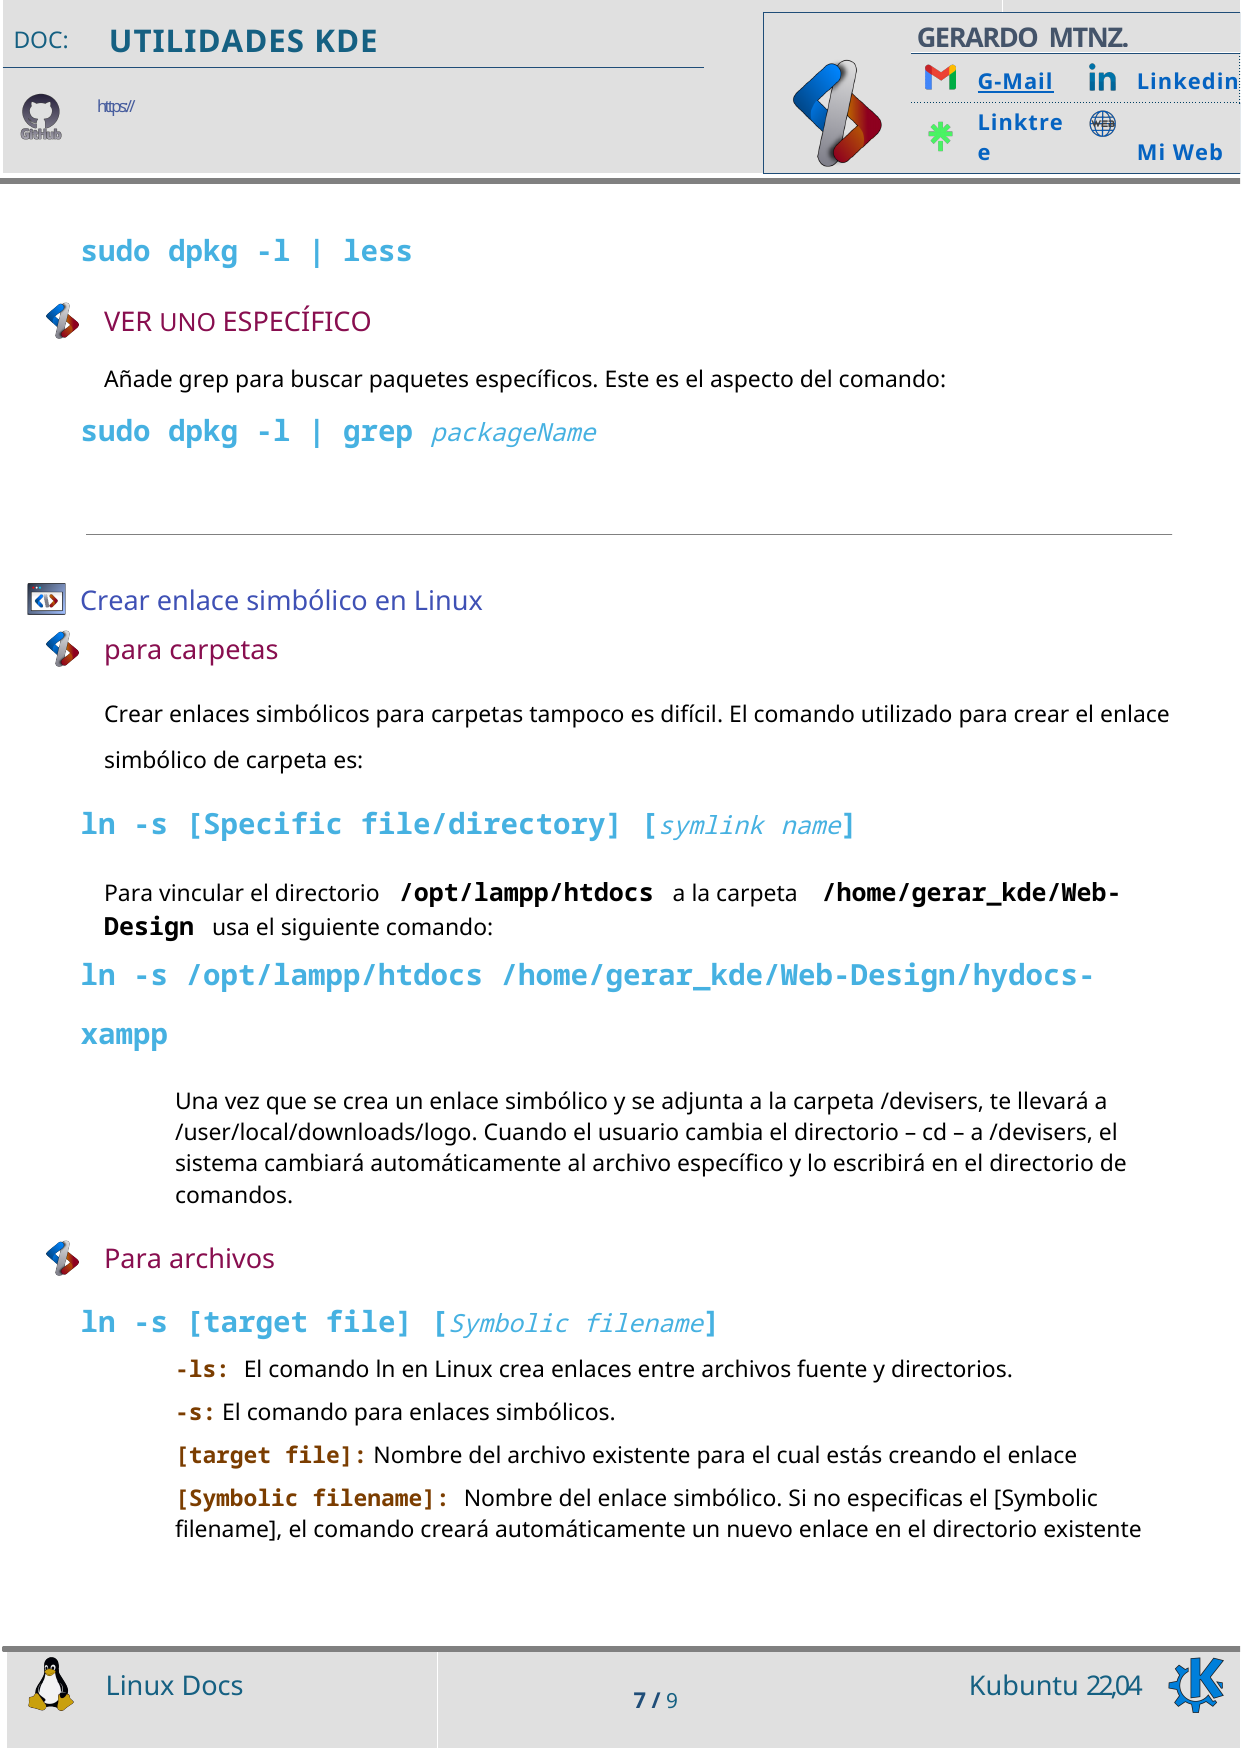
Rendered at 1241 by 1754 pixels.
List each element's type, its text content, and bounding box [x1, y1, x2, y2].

text Para vincular el directorio /opt/lampp/htdocs a la carpeta /home/gerar_kde/Web-Design usa el siguiente comando: [104, 874, 1172, 942]
picture [46, 1240, 79, 1276]
picture [924, 61, 957, 94]
text [target file]: Nombre del archivo existente para el cual estás creando el enlace [175, 1439, 1172, 1470]
picture [12, 89, 70, 144]
picture [1086, 61, 1119, 94]
text Una vez que se crea un enlace simbólico y se adjunta a la carpeta /devisers, te llevará a /user/local/downloads/logo. Cuando el usuario cambia el directorio – cd – a /devisers, el sistema cambiará automáticamente al archivo específico y lo escribirá en el directorio de comandos. [175, 1085, 1172, 1210]
text sudo dpkg -l | grep packageName [80, 410, 1172, 450]
picture [27, 583, 66, 615]
text -ls: El comando ln en Linux crea enlaces entre archivos fuente y directorios. [175, 1353, 1172, 1384]
text ln -s /opt/lampp/htdocs /home/gerar_kde/Web-Design/hydocs-xampp [80, 954, 1172, 1053]
picture [1086, 107, 1119, 140]
picture [925, 121, 956, 152]
subtitle Crear enlace simbólico en Linux [27, 581, 1237, 618]
text Crear enlaces simbólicos para carpetas tampoco es difícil. El comando utilizado para crear el enlace simbólico de carpeta es: [104, 697, 1172, 776]
picture [46, 630, 79, 667]
subtitle VER UNO ESPECÍFICO [79, 302, 1172, 339]
picture [46, 302, 79, 339]
picture [783, 53, 891, 167]
picture [20, 1655, 80, 1715]
text -s: El comando para enlaces simbólicos. [175, 1396, 1172, 1427]
subtitle para carpetas [79, 630, 1172, 667]
text [Symbolic filename]: Nombre del enlace simbólico. Si no especificas el [Symbolic filename], el comando creará automáticamente un nuevo enlace en el directorio existente [175, 1482, 1172, 1544]
text Añade grep para buscar paquetes específicos. Este es el aspecto del comando: [104, 363, 1172, 395]
subtitle Para archivos [45, 1239, 1172, 1277]
picture [1166, 1655, 1226, 1715]
text sudo dpkg -l | less [80, 230, 1172, 270]
text ln -s [target file] [Symbolic filename] [80, 1301, 1172, 1341]
text ln -s [Specific file/directory] [symlink name] [80, 803, 1172, 843]
